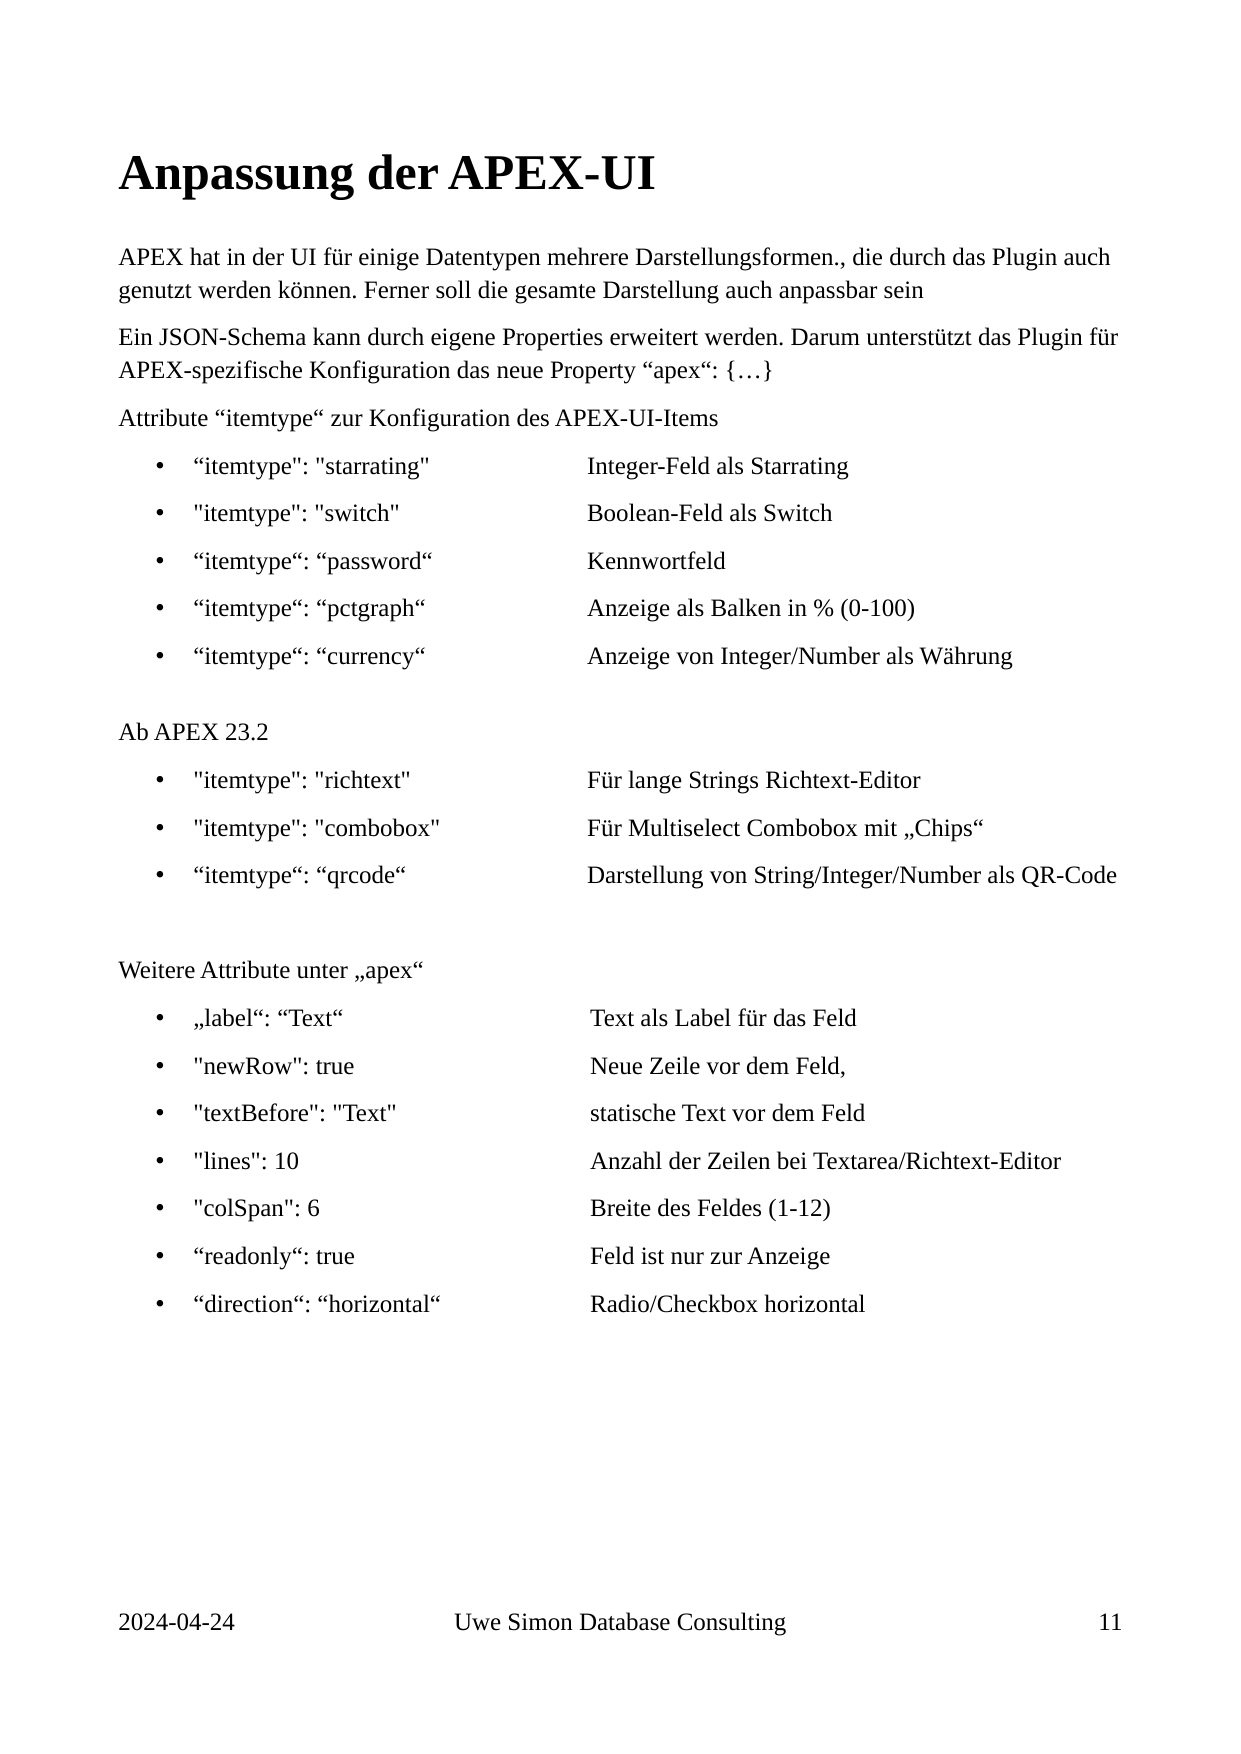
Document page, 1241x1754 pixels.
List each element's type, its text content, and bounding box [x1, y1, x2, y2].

subtitle Anpassung der APEX-UI [118, 143, 1122, 201]
list "itemtype": "switch" Boolean-Feld als Switch [156, 498, 1122, 527]
text APEX hat in der UI für einige Datentypen mehrere Darstellungsformen., die durch das Plugin auch genutzt werden können. Ferner soll die gesamte Darstellung auch anpassbar sein [118, 242, 1122, 304]
list "textBefore": "Text" statische Text vor dem Feld [156, 1098, 1122, 1127]
list "newRow": true Neue Zeile vor dem Feld, [156, 1051, 1122, 1079]
list "itemtype": "combobox" Für Multiselect Combobox mit „Chips“ [156, 813, 1122, 841]
list "itemtype": "richtext" Für lange Strings Richtext-Editor [156, 765, 1122, 794]
list “itemtype“: “currency“ Anzeige von Integer/Number als Währung [156, 641, 1122, 670]
list "colSpan": 6 Breite des Feldes (1-12) [156, 1193, 1122, 1222]
text Ab APEX 23.2 [118, 717, 1122, 746]
list “readonly“: true Feld ist nur zur Anzeige [156, 1241, 1122, 1270]
text Attribute “itemtype“ zur Konfiguration des APEX-UI-Items [118, 403, 1122, 432]
list “itemtype“: “password“ Kennwortfeld [156, 546, 1122, 575]
text Ein JSON-Schema kann durch eigene Properties erweitert werden. Darum unterstützt das Plugin für APEX-spezifische Konfiguration das neue Property “apex“: {…} [118, 322, 1122, 384]
text Weitere Attribute unter „apex“ [118, 956, 1122, 984]
list "lines": 10 Anzahl der Zeilen bei Textarea/Richtext-Editor [156, 1146, 1122, 1175]
list “itemtype": "starrating" Integer-Feld als Starrating [156, 451, 1122, 479]
list “direction“: “horizontal“ Radio/Checkbox horizontal [156, 1289, 1122, 1317]
list „label“: “Text“ Text als Label für das Feld [156, 1003, 1122, 1032]
list “itemtype“: “pctgraph“ Anzeige als Balken in % (0-100) [156, 593, 1122, 622]
list “itemtype“: “qrcode“ Darstellung von String/Integer/Number als QR-Code [156, 860, 1122, 889]
